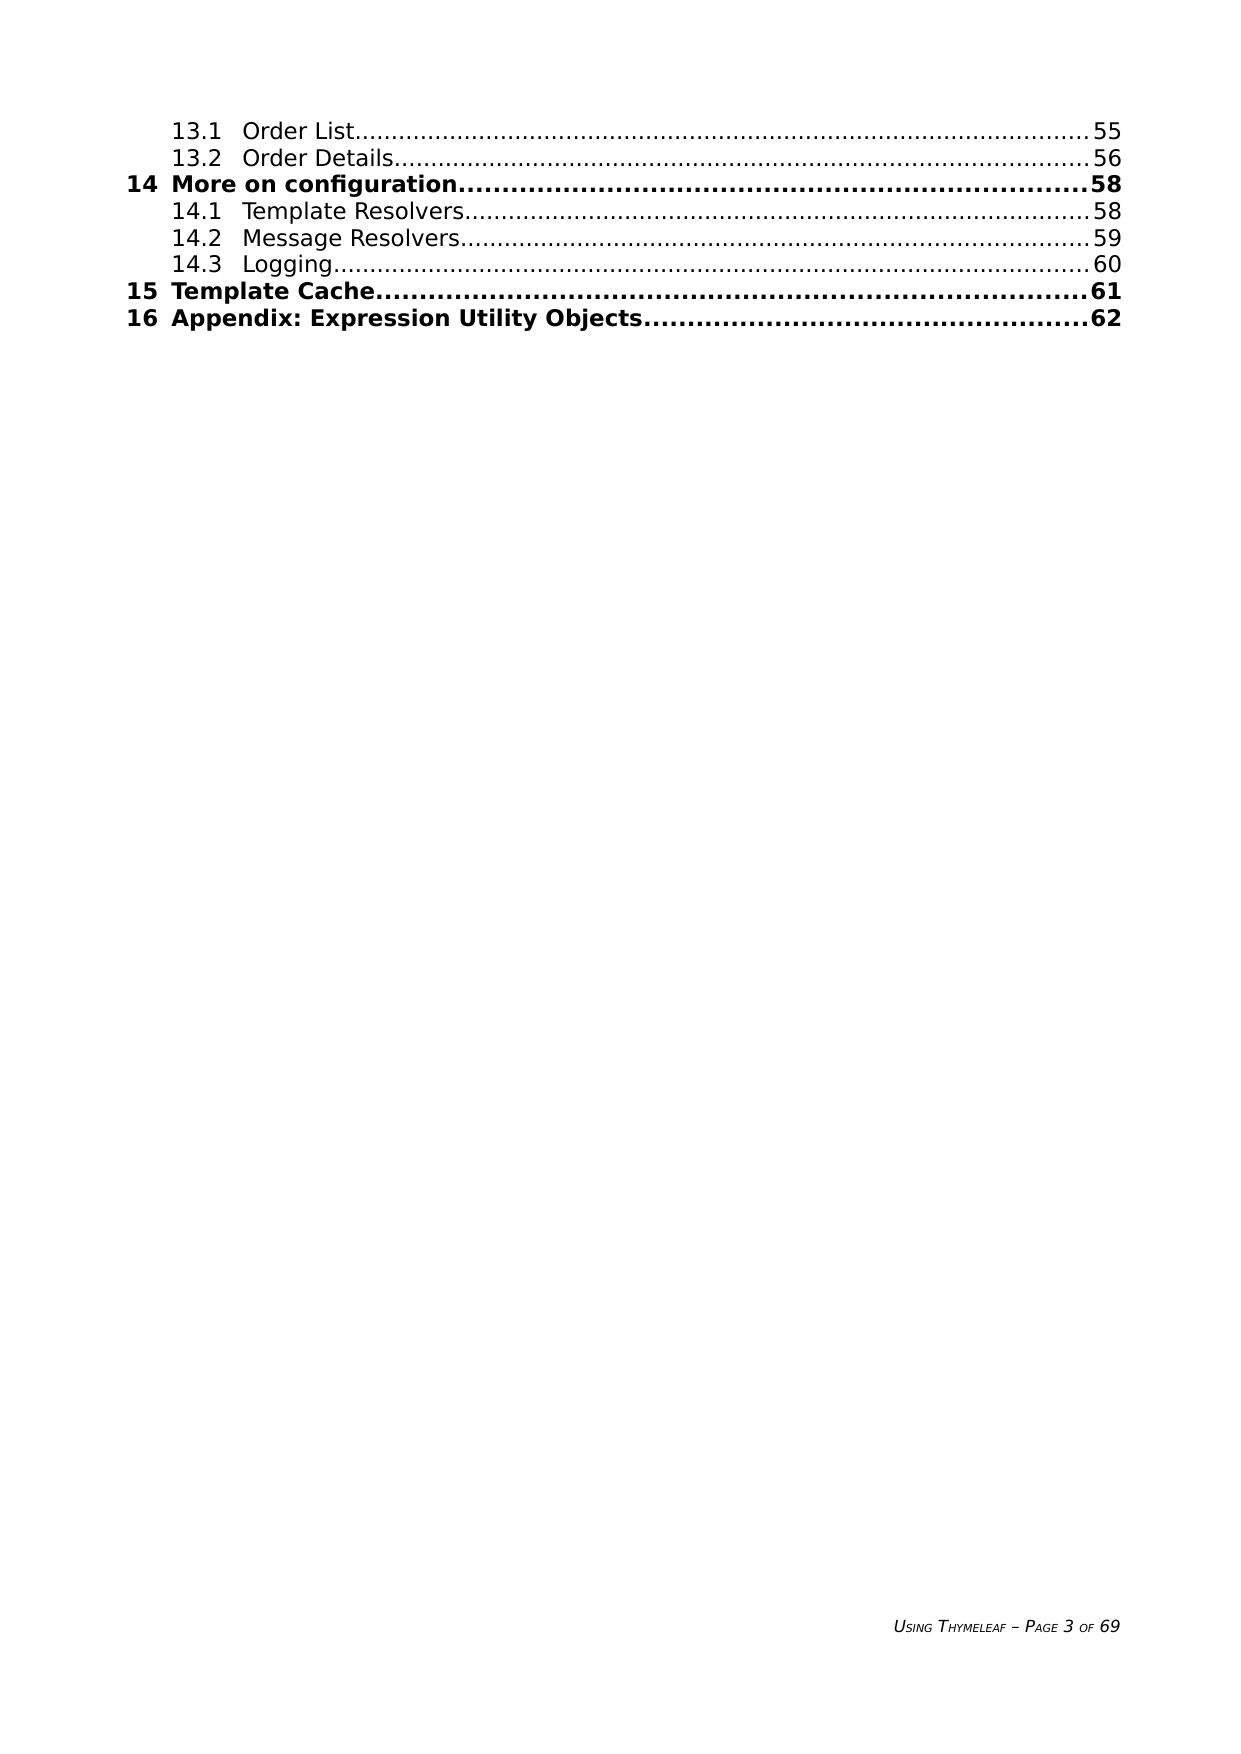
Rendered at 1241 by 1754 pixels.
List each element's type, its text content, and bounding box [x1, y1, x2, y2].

text 14 More on configuration 58 [118, 171, 1122, 198]
text 14.2 Message Resolvers 59 [171, 225, 1122, 251]
text 14.1 Template Resolvers 58 [171, 198, 1122, 225]
text 16 Appendix: Expression Utility Objects 62 [118, 305, 1122, 331]
text 14.3 Logging 60 [171, 251, 1122, 278]
text 13.2 Order Details 56 [171, 145, 1122, 171]
text 13.1 Order List 55 [171, 118, 1122, 145]
text 15 Template Cache 61 [118, 278, 1122, 305]
